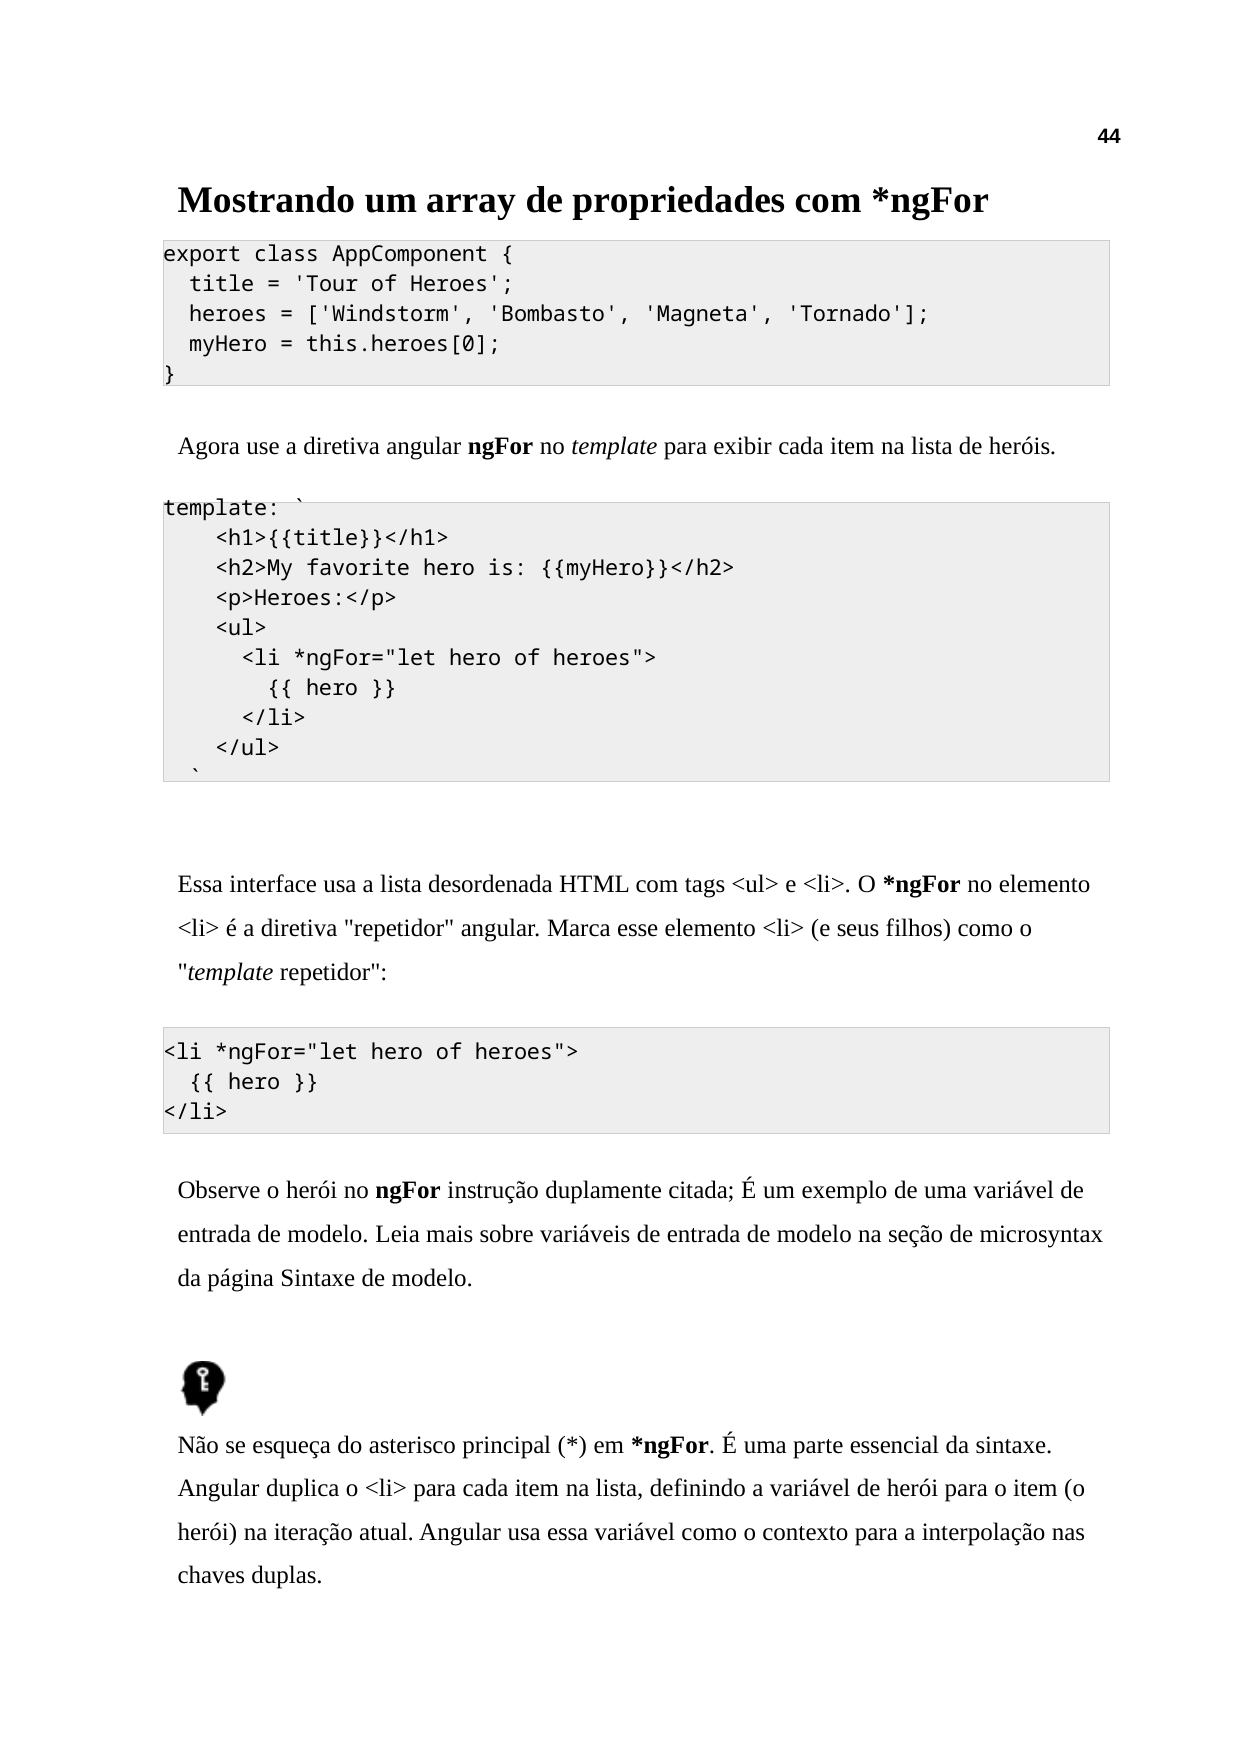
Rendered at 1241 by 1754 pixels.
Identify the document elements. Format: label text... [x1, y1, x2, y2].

text Essa interface usa a lista desordenada HTML com tags <ul> e <li>. O *ngFor no elemento <li> é a diretiva "repetidor" angular. Marca esse elemento <li> (e seus filhos) como o "template repetidor": [177, 869, 1122, 985]
text Observe o herói no ngFor instrução duplamente citada; É um exemplo de uma variável de entrada de modelo. Leia mais sobre variáveis ​​de entrada de modelo na seção de microsyntax da página Sintaxe de modelo. [177, 1175, 1122, 1292]
picture [177, 1361, 231, 1416]
text Agora use a diretiva angular ngFor no template para exibir cada item na lista de heróis. [177, 388, 1122, 460]
text Mostrando um array de propriedades com *ngFor [177, 177, 1122, 220]
text Não se esqueça do asterisco principal (*) em *ngFor. É uma parte essencial da sintaxe. Angular duplica o <li> para cada item na lista, definindo a variável de herói para o item (o herói) na iteração atual. Angular usa essa variável como o contexto para a interpolação nas chaves duplas. [177, 1336, 1122, 1589]
